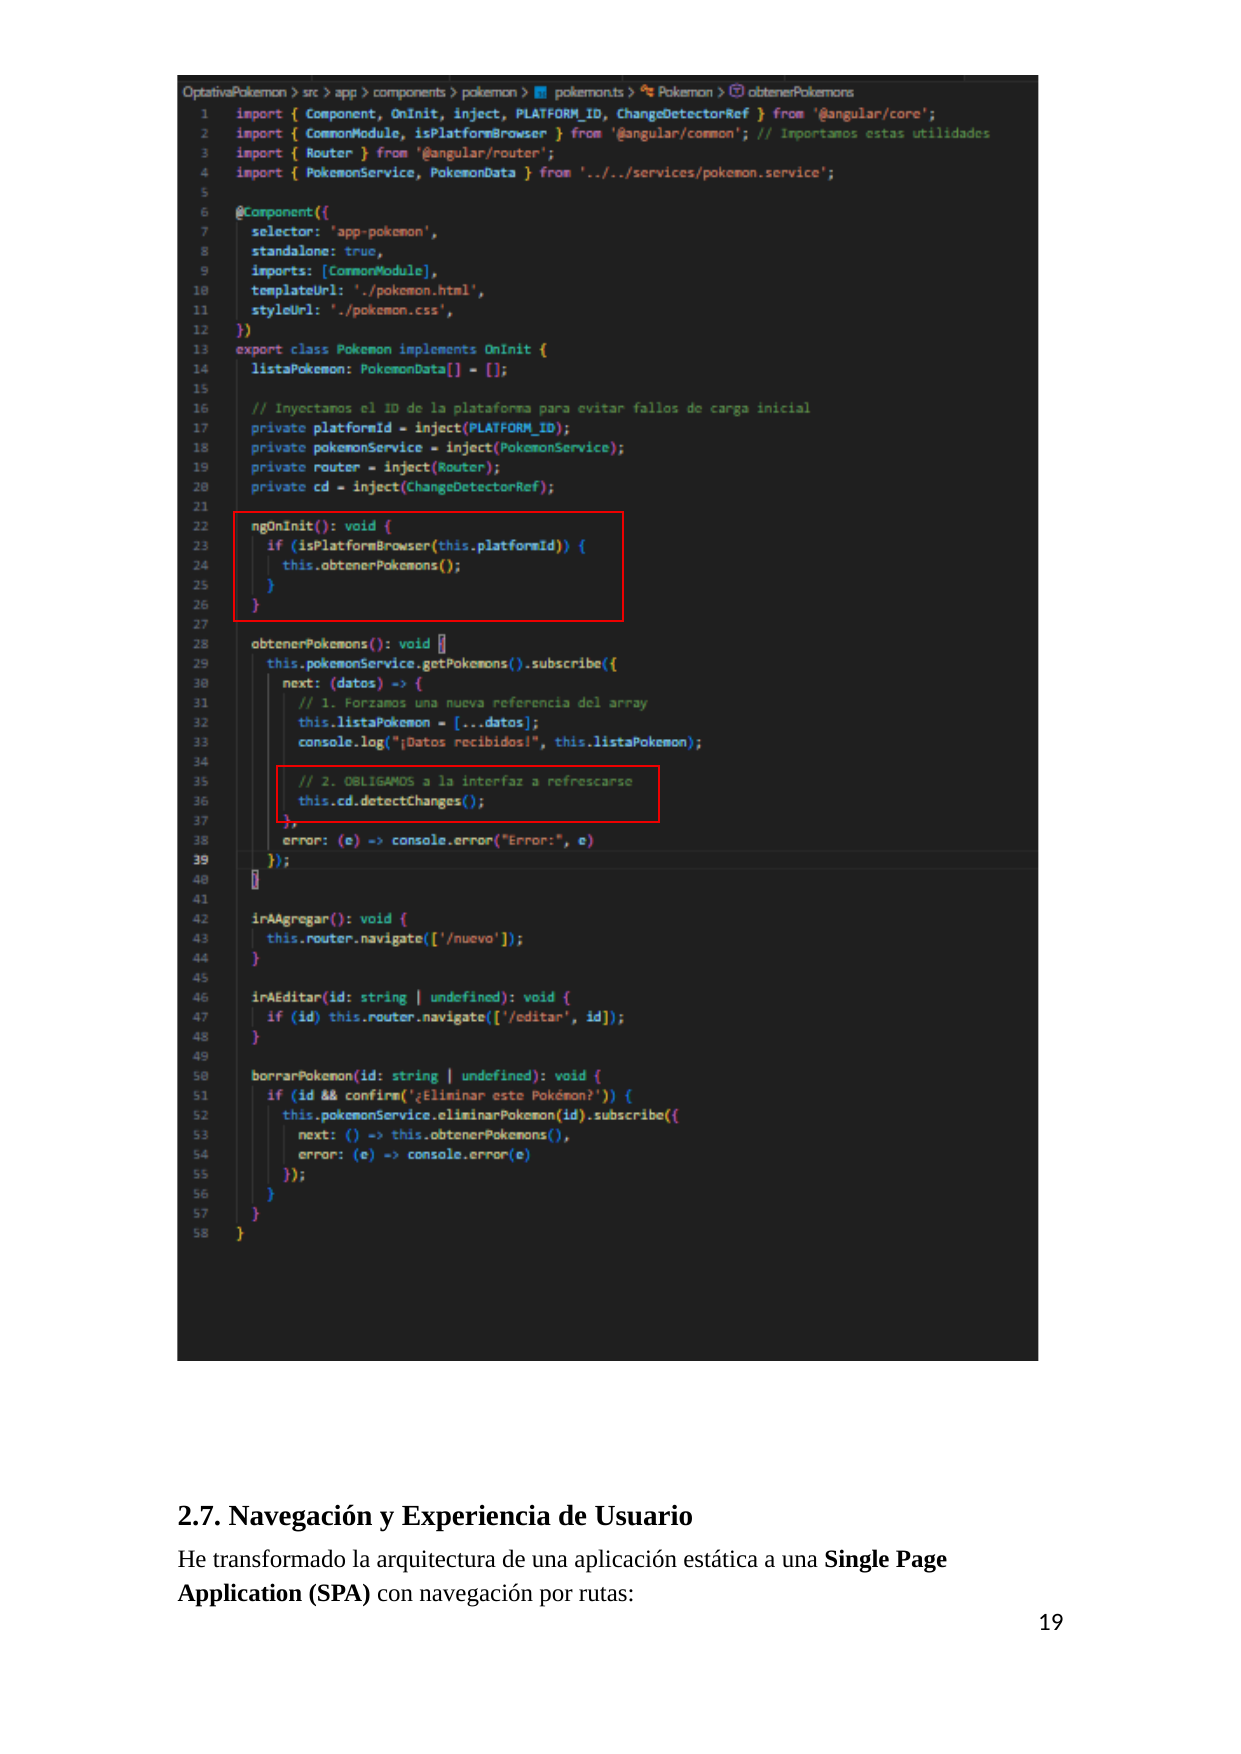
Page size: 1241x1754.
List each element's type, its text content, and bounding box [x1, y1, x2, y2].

subtitle 2.7. Navegación y Experiencia de Usuario [177, 1498, 1063, 1531]
text He transformado la arquitectura de una aplicación estática a una Single Page Application (SPA) con navegación por rutas: [177, 1544, 1063, 1606]
